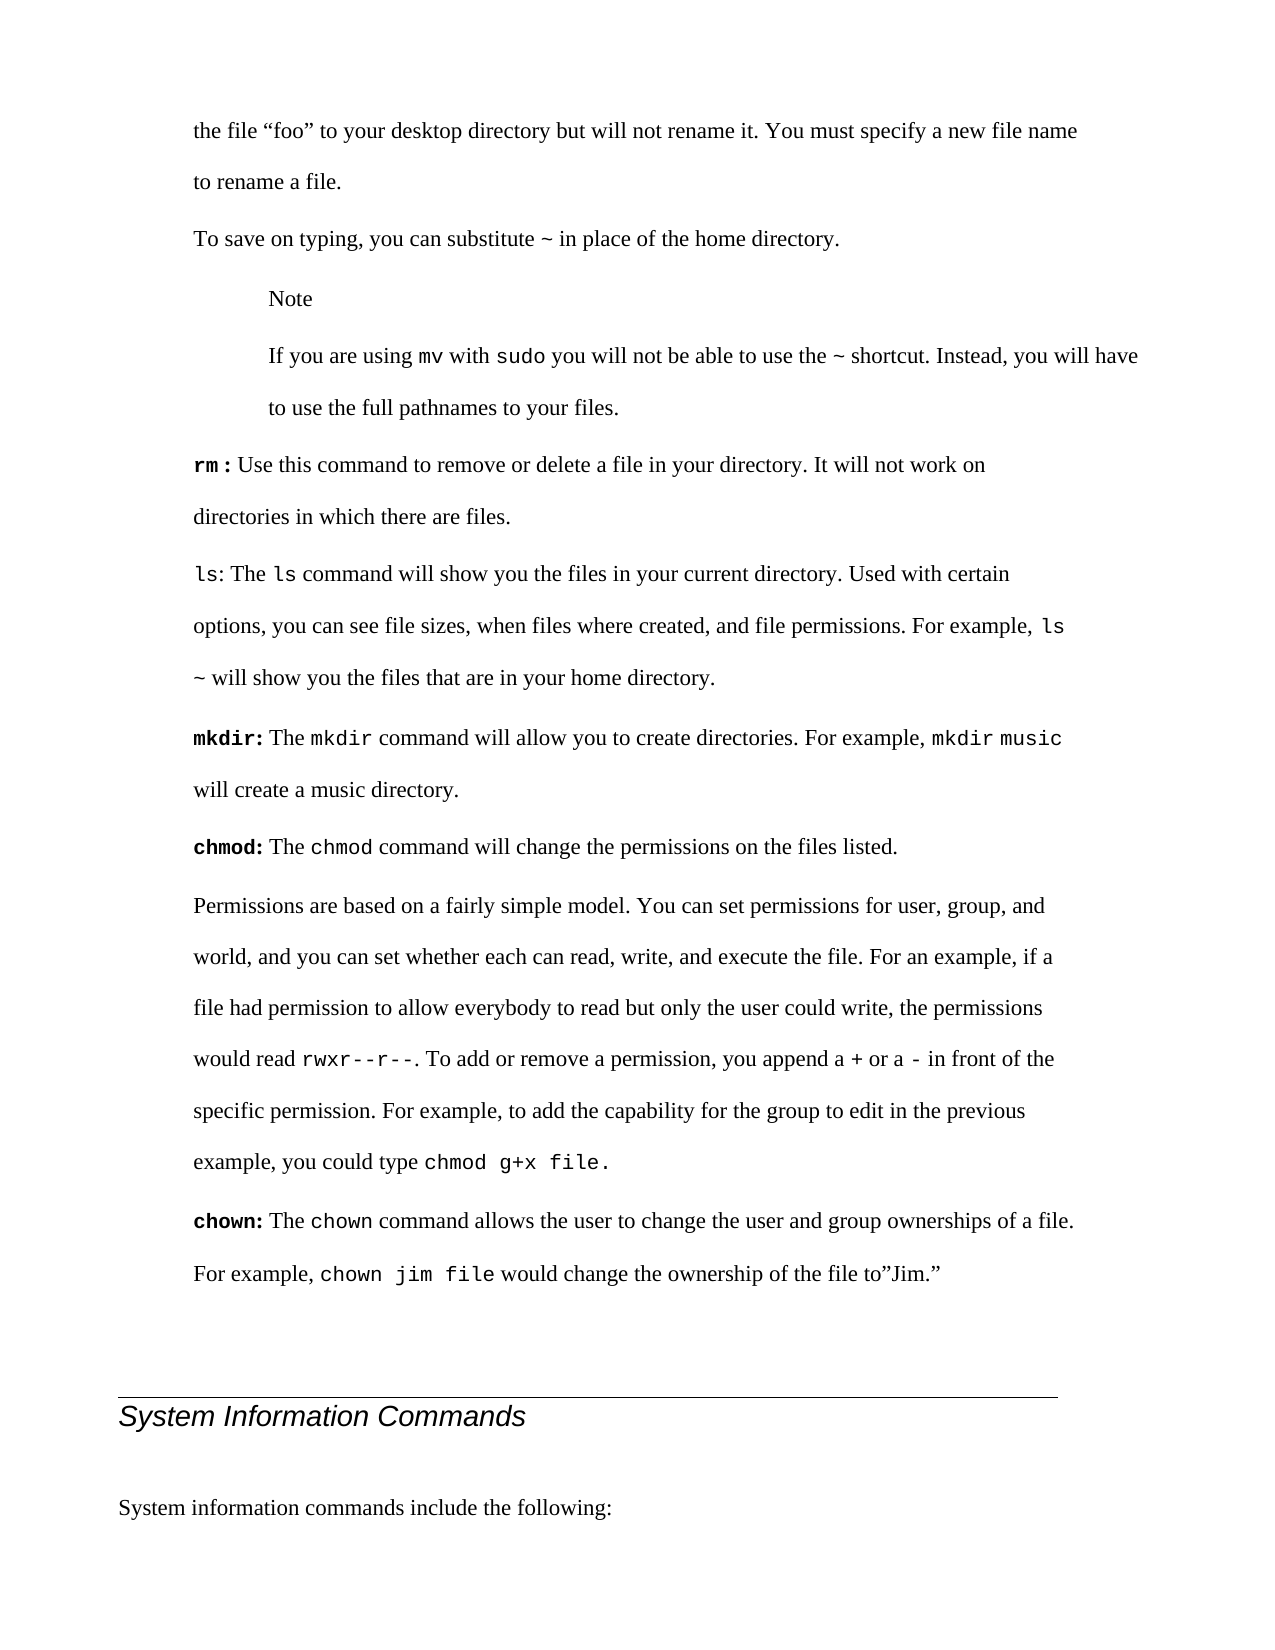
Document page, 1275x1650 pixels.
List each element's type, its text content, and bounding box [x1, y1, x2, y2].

text System information commands include the following: [118, 1495, 1157, 1520]
text Note [118, 286, 1157, 311]
text To save on typing, you can substitute ~ in place of the home directory. [118, 226, 1082, 253]
text Permissions are based on a fairly simple model. You can set permissions for user, group, and world, and you can set whether each can read, write, and execute the file. For an example, if a file had permission to allow everybody to read but only the user could write, the permissions would read rwxr--r--. To add or remove a permission, you append a + or a - in front of the specific permission. For example, to add the capability for the group to edit in the previous example, you could type chmod g+x file. [193, 893, 1082, 1176]
text chown: The chown command allows the user to change the user and group ownerships of a file. For example, chown jim file would change the ownership of the file to”Jim.” [118, 1208, 1082, 1287]
text the file “foo” to your desktop directory but will not rename it. You must specify a new file name to rename a file. [118, 118, 1082, 194]
text rm : Use this command to remove or delete a file in your directory. It will not work on directories in which there are files. [118, 452, 1082, 529]
text chmod: The chmod command will change the permissions on the files listed. [118, 834, 1082, 861]
text mkdir: The mkdir command will allow you to create directories. For example, mkdir music will create a music directory. [118, 725, 1082, 802]
text System Information Commands [118, 1398, 1058, 1433]
text ls: The ls command will show you the files in your current directory. Used with certain options, you can see file sizes, when files where created, and file permissions. For example, ls ~ will show you the files that are in your home directory. [118, 561, 1082, 692]
text If you are using mv with sudo you will not be able to use the ~ shortcut. Instead, you will have to use the full pathnames to your files. [118, 343, 1157, 420]
